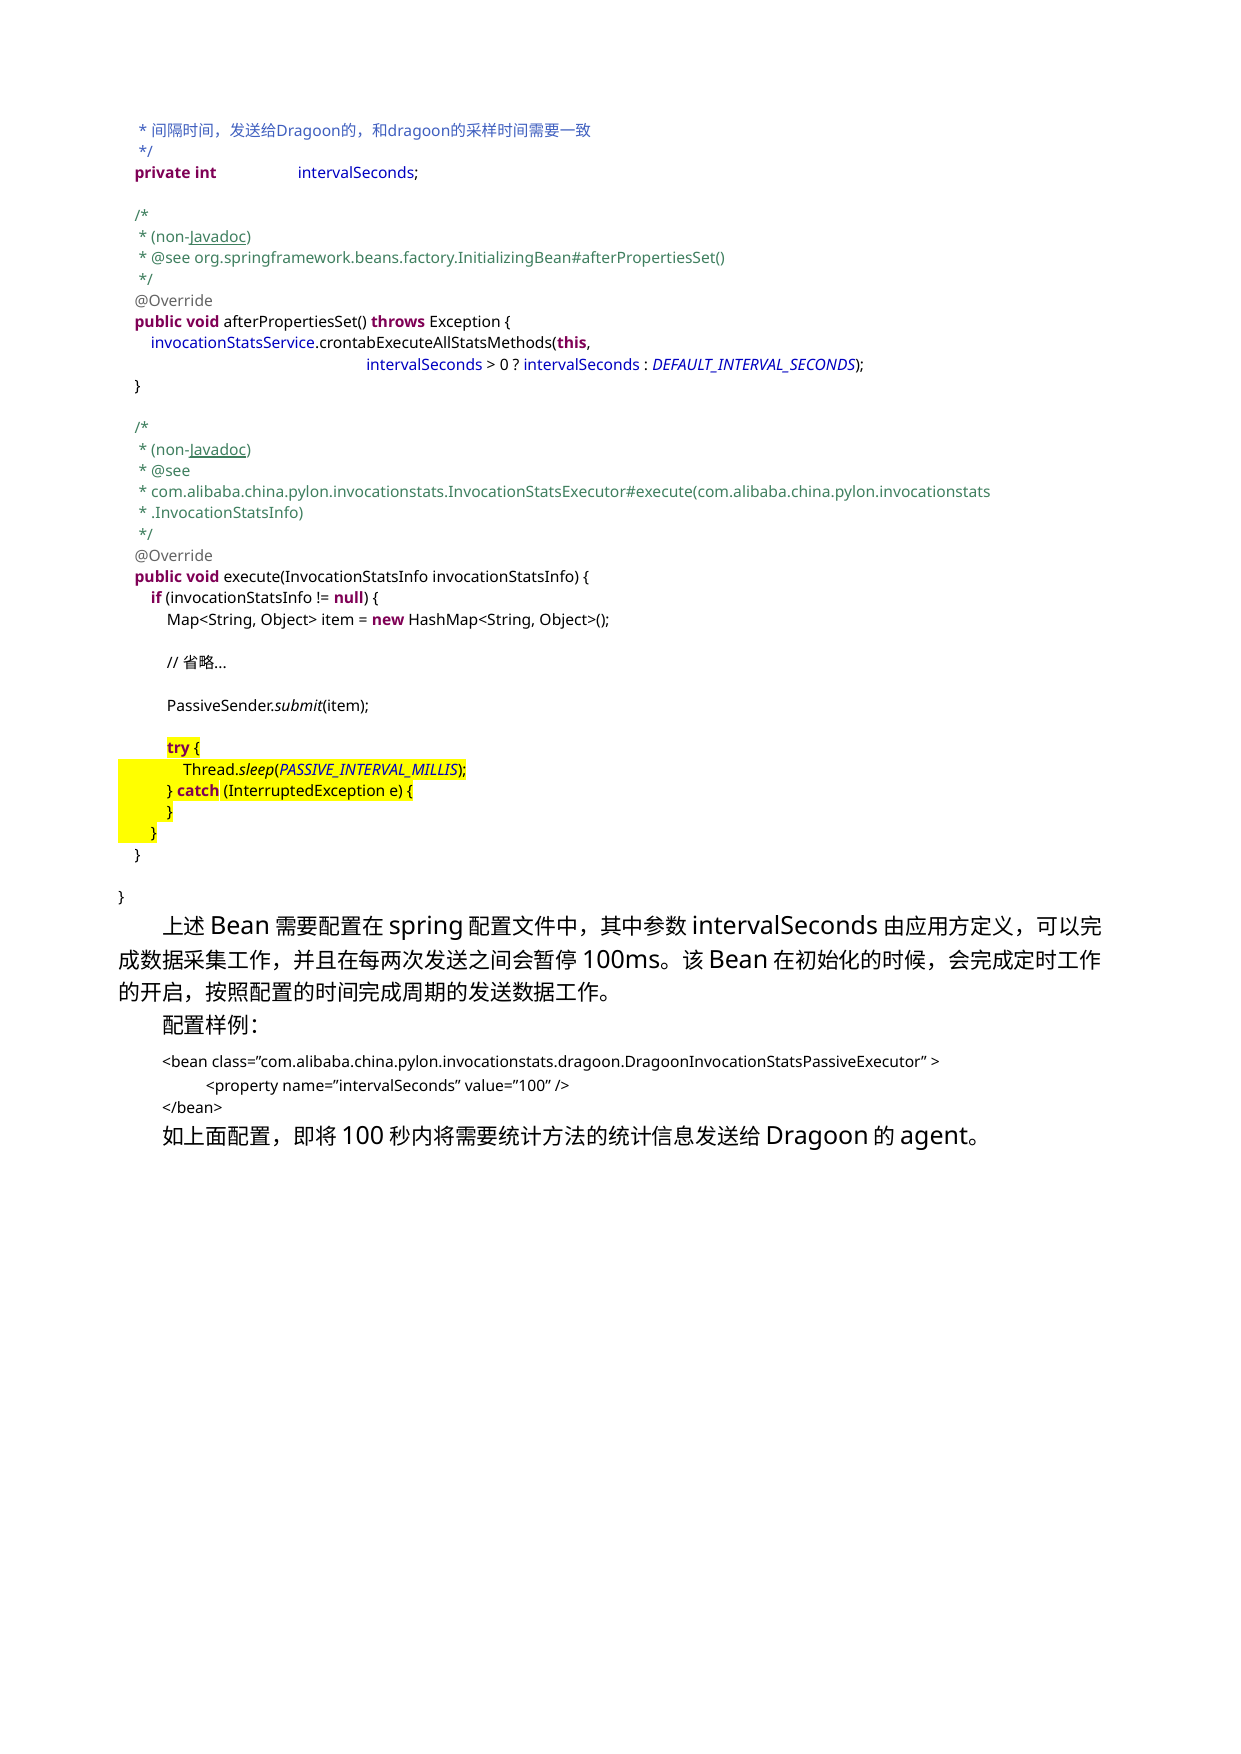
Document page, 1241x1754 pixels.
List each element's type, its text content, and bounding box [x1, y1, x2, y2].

text /* [118, 417, 1122, 438]
text PassiveSender.submit(item); [118, 695, 1122, 716]
text 上述Bean需要配置在spring配置文件中，其中参数intervalSeconds由应用方定义，可以完成数据采集工作，并且在每两次发送之间会暂停100ms。该Bean在初始化的时候，会完成定时工作的开启，按照配置的时间完成周期的发送数据工作。 [118, 907, 1122, 1007]
text try { [118, 737, 1122, 758]
text @Override [118, 289, 1122, 311]
text * 间隔时间，发送给Dragoon的，和dragoon的采样时间需要一致 [118, 118, 1122, 141]
text // 省略... [118, 651, 1122, 673]
text 配置样例： [118, 1007, 1122, 1041]
text */ [118, 523, 1122, 544]
text invocationStatsService.crontabExecuteAllStatsMethods(this, [118, 332, 1122, 353]
text } [118, 801, 1122, 822]
text private int intervalSeconds; [118, 162, 1122, 183]
text * @see org.springframework.beans.factory.InitializingBean#afterPropertiesSet() [118, 247, 1122, 268]
text */ [118, 268, 1122, 289]
text * (non-Javadoc) [118, 438, 1122, 459]
text * (non-Javadoc) [118, 226, 1122, 247]
text @Override [118, 544, 1122, 566]
text public void afterPropertiesSet() throws Exception { [118, 311, 1122, 332]
text * @see [118, 459, 1122, 481]
text Map<String, Object> item = new HashMap<String, Object>(); [118, 608, 1122, 629]
text * .InvocationStatsInfo) [118, 502, 1122, 523]
text } [118, 822, 1122, 843]
text </bean> [118, 1096, 1122, 1118]
text public void execute(InvocationStatsInfo invocationStatsInfo) { [118, 566, 1122, 587]
text <property name=”intervalSeconds” value=”100” /> [118, 1075, 1122, 1096]
text Thread.sleep(PASSIVE_INTERVAL_MILLIS); [118, 758, 1122, 780]
text */ [118, 141, 1122, 162]
text } [118, 374, 1122, 396]
text } [118, 843, 1122, 865]
text <bean class=”com.alibaba.china.pylon.invocationstats.dragoon.DragoonInvocationStatsPassiveExecutor” > [118, 1041, 1122, 1075]
text /* [118, 204, 1122, 226]
text } [118, 886, 1122, 907]
text * com.alibaba.china.pylon.invocationstats.InvocationStatsExecutor#execute(com.alibaba.china.pylon.invocationstats [118, 481, 1122, 502]
text intervalSeconds > 0 ? intervalSeconds : DEFAULT_INTERVAL_SECONDS); [118, 353, 1122, 374]
text if (invocationStatsInfo != null) { [118, 587, 1122, 608]
text } catch (InterruptedException e) { [118, 780, 1122, 801]
text 如上面配置，即将100秒内将需要统计方法的统计信息发送给Dragoon的agent。 [118, 1118, 1122, 1152]
